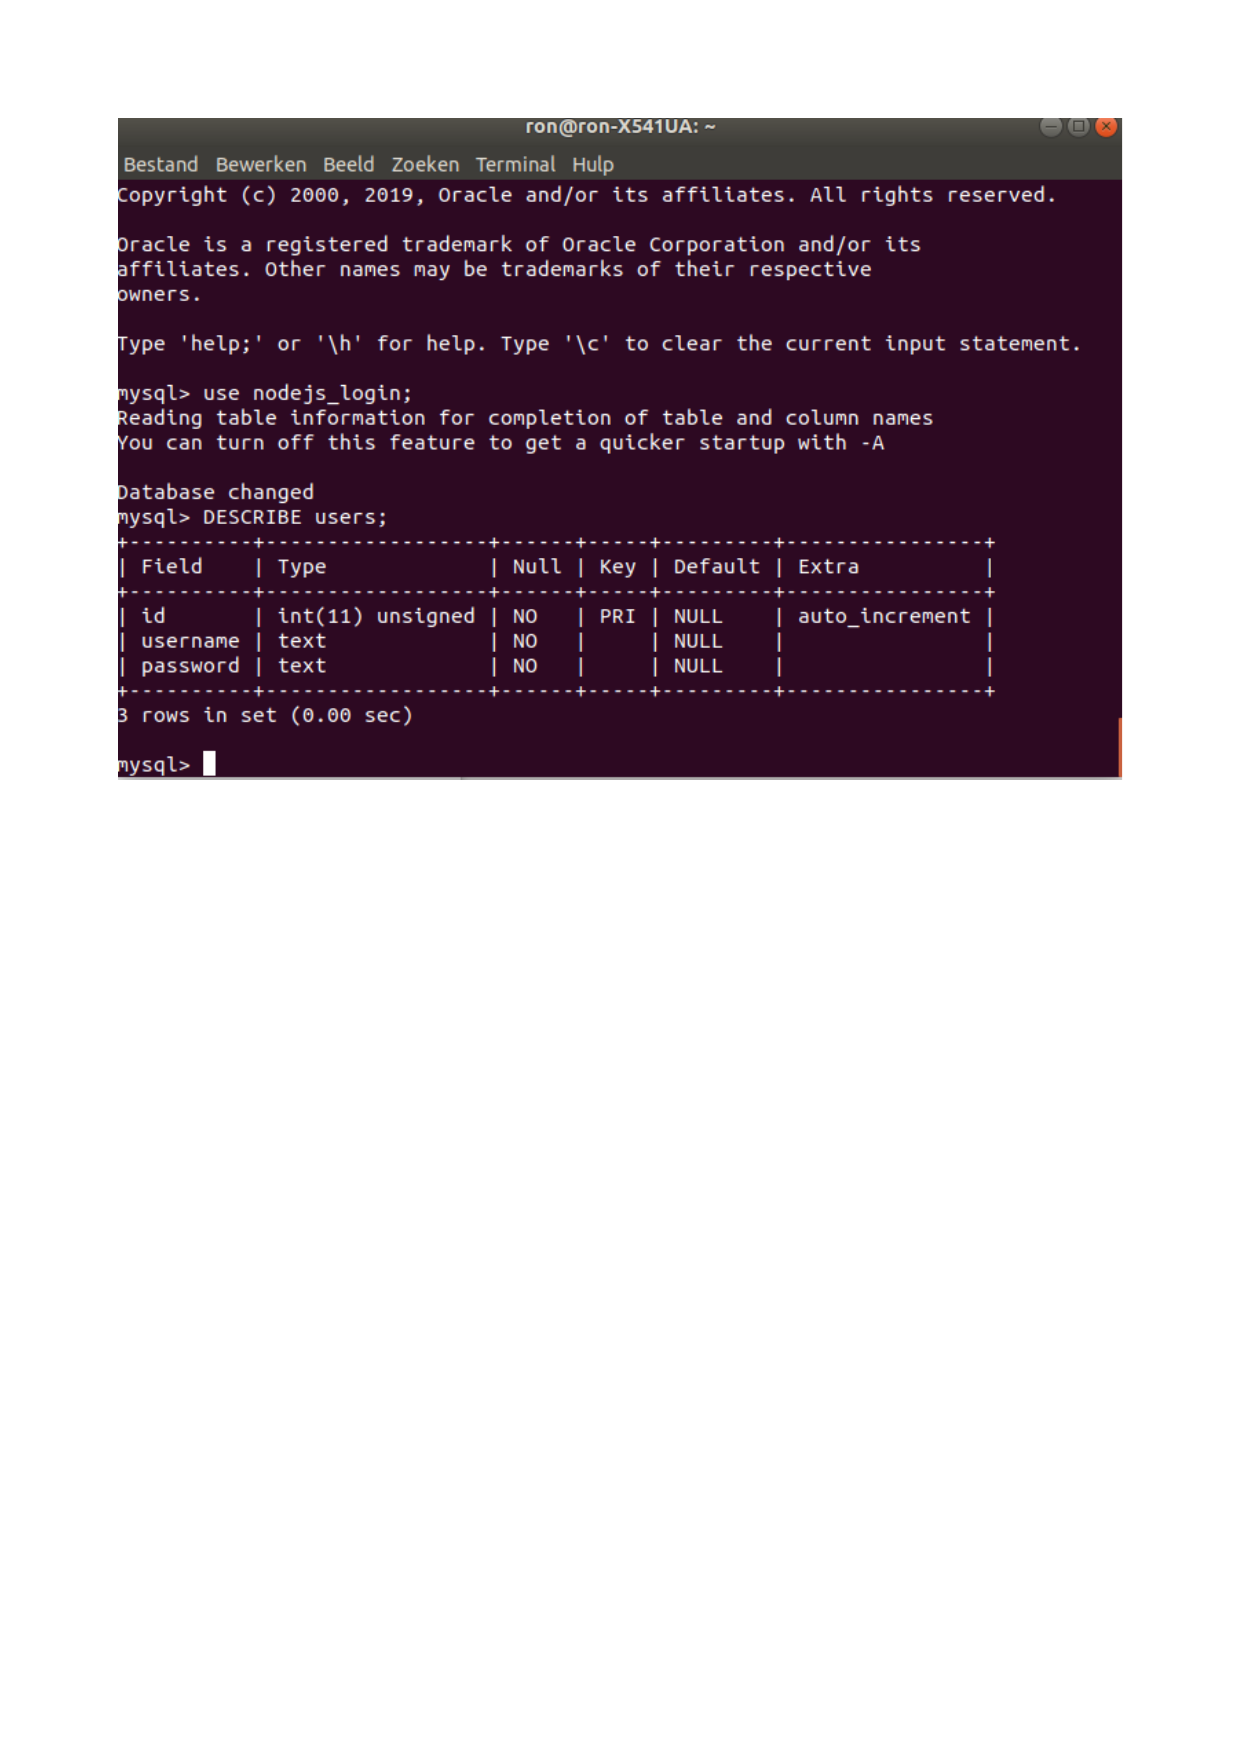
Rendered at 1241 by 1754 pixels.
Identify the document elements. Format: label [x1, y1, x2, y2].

picture [118, 118, 1123, 780]
